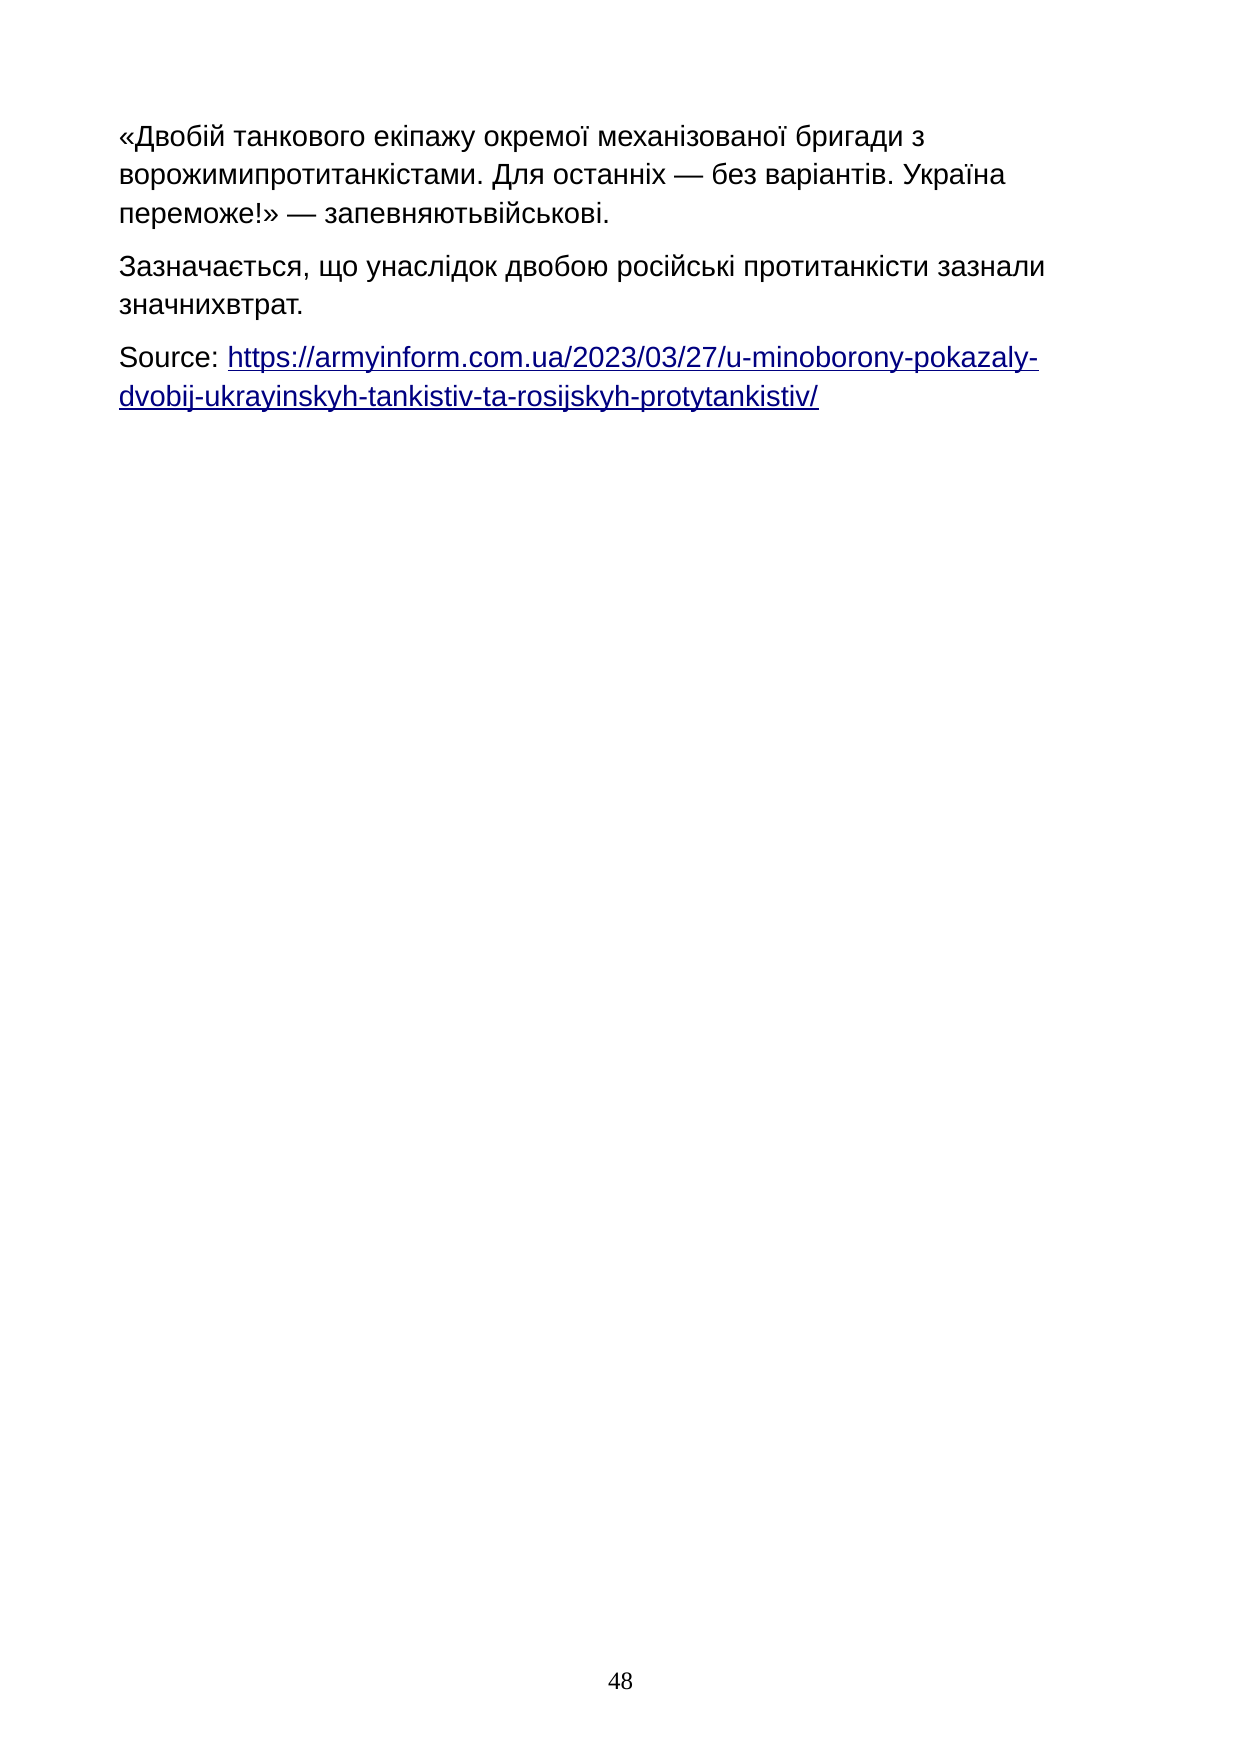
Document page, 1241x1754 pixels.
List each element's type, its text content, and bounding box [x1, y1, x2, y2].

text Зазначається, що унаслідок двобою російські протитанкісти зазнали значнихвтрат. [118, 249, 1122, 321]
text «Двобій танкового екіпажу окремої механізованої бригади з ворожимипротитанкістами. Для останніх — без варіантів. Україна переможе!» — запевняютьвійськові. [118, 118, 1122, 229]
text Source: https://armyinform.com.ua/2023/03/27/u-minoborony-pokazaly-dvobij-ukrayinskyh-tankistiv-ta-rosijskyh-protytankistiv/ [118, 340, 1122, 412]
